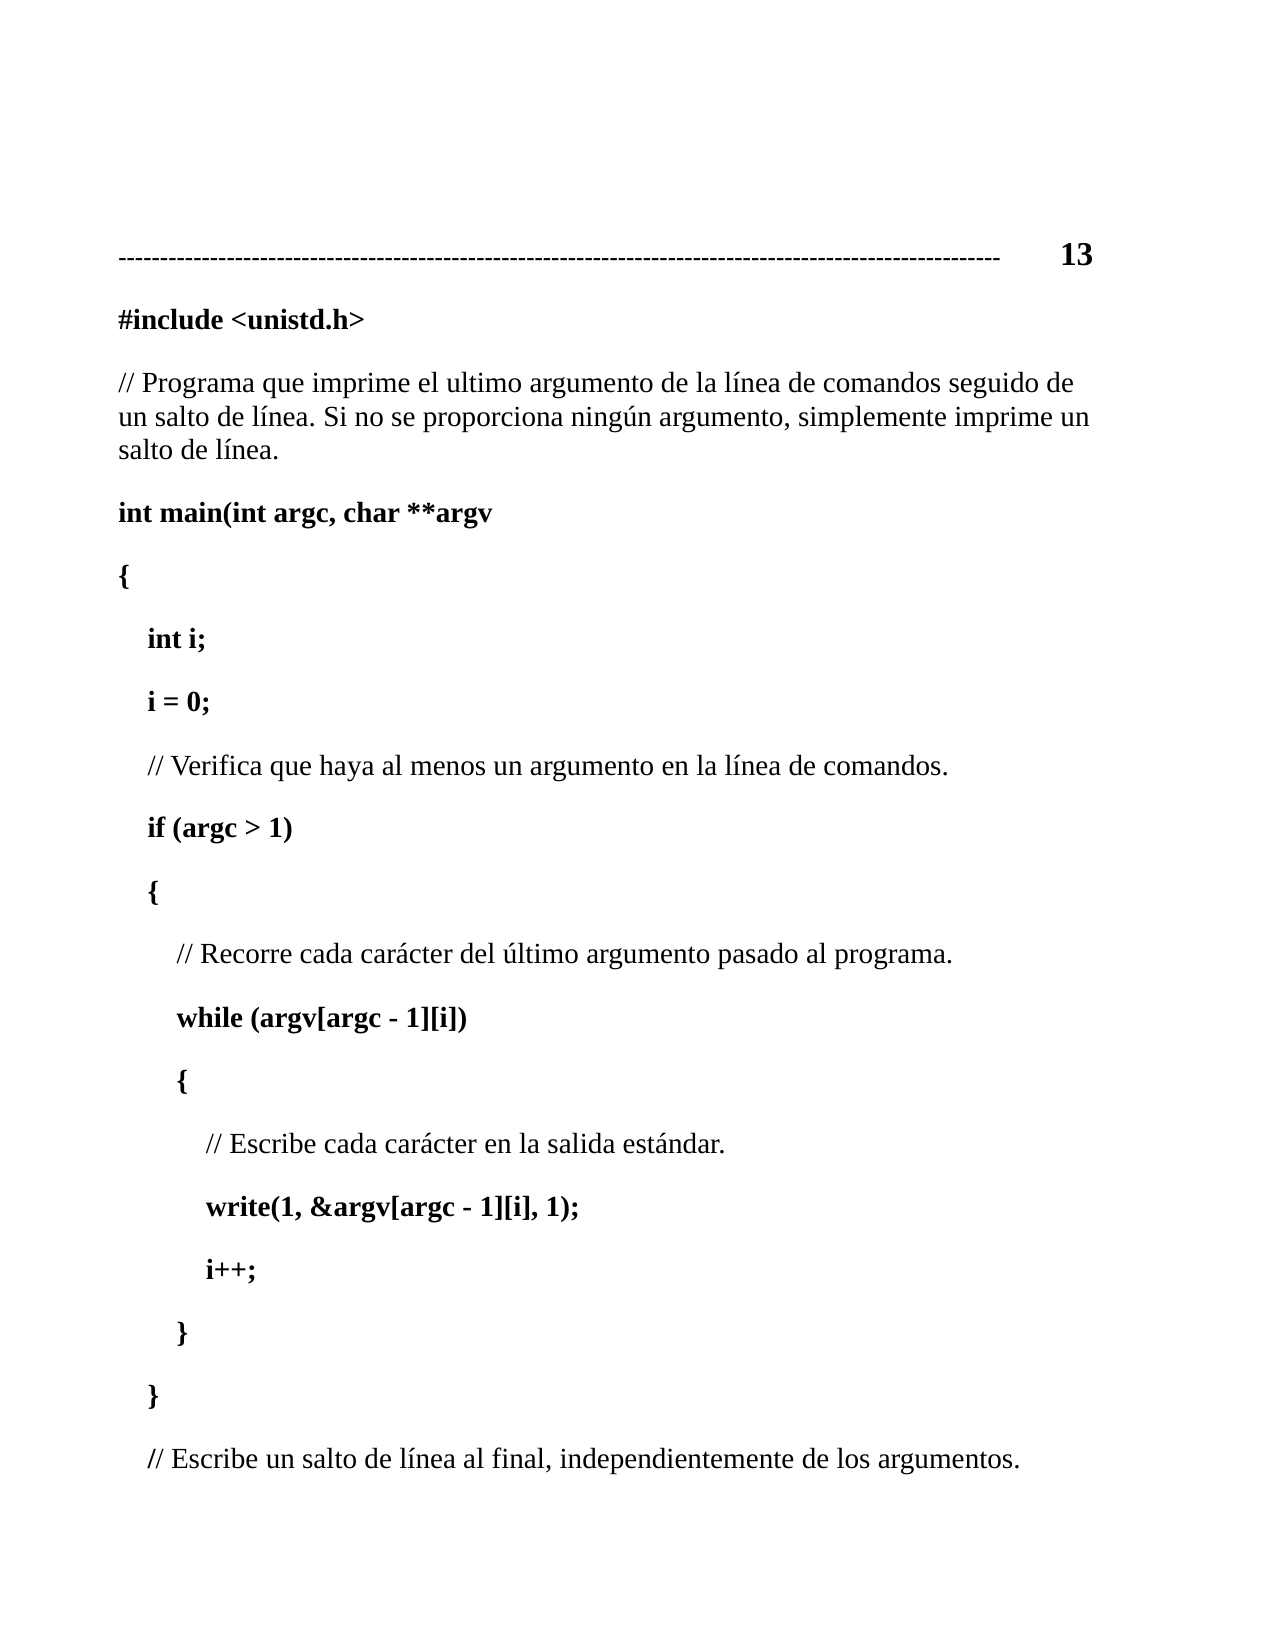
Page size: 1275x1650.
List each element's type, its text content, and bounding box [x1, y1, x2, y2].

text int i; [118, 622, 1098, 655]
text #include <unistd.h> [118, 302, 1098, 336]
text ---------------------------------------------------------------------------------------------------------- 13 [118, 234, 1098, 273]
text // Escribe cada carácter en la salida estándar. [118, 1126, 1098, 1159]
text { [118, 558, 1098, 592]
text // Recorre cada carácter del último argumento pasado al programa. [118, 937, 1098, 970]
text // Programa que imprime el ultimo argumento de la línea de comandos seguido de un salto de línea. Si no se proporciona ningún argumento, simplemente imprime un salto de línea. [118, 365, 1098, 466]
text } [118, 1378, 1098, 1411]
text { [118, 1063, 1098, 1096]
text { [118, 874, 1098, 907]
text while (argv[argc - 1][i]) [118, 1000, 1098, 1033]
text i++; [118, 1252, 1098, 1285]
text int main(int argc, char **argv [118, 496, 1098, 529]
text write(1, &argv[argc - 1][i], 1); [118, 1189, 1098, 1222]
text i = 0; [118, 684, 1098, 718]
text // Escribe un salto de línea al final, independientemente de los argumentos. [118, 1441, 1098, 1474]
text } [118, 1315, 1098, 1348]
text // Verifica que haya al menos un argumento en la línea de comandos. [118, 748, 1098, 781]
text if (argc > 1) [118, 811, 1098, 844]
